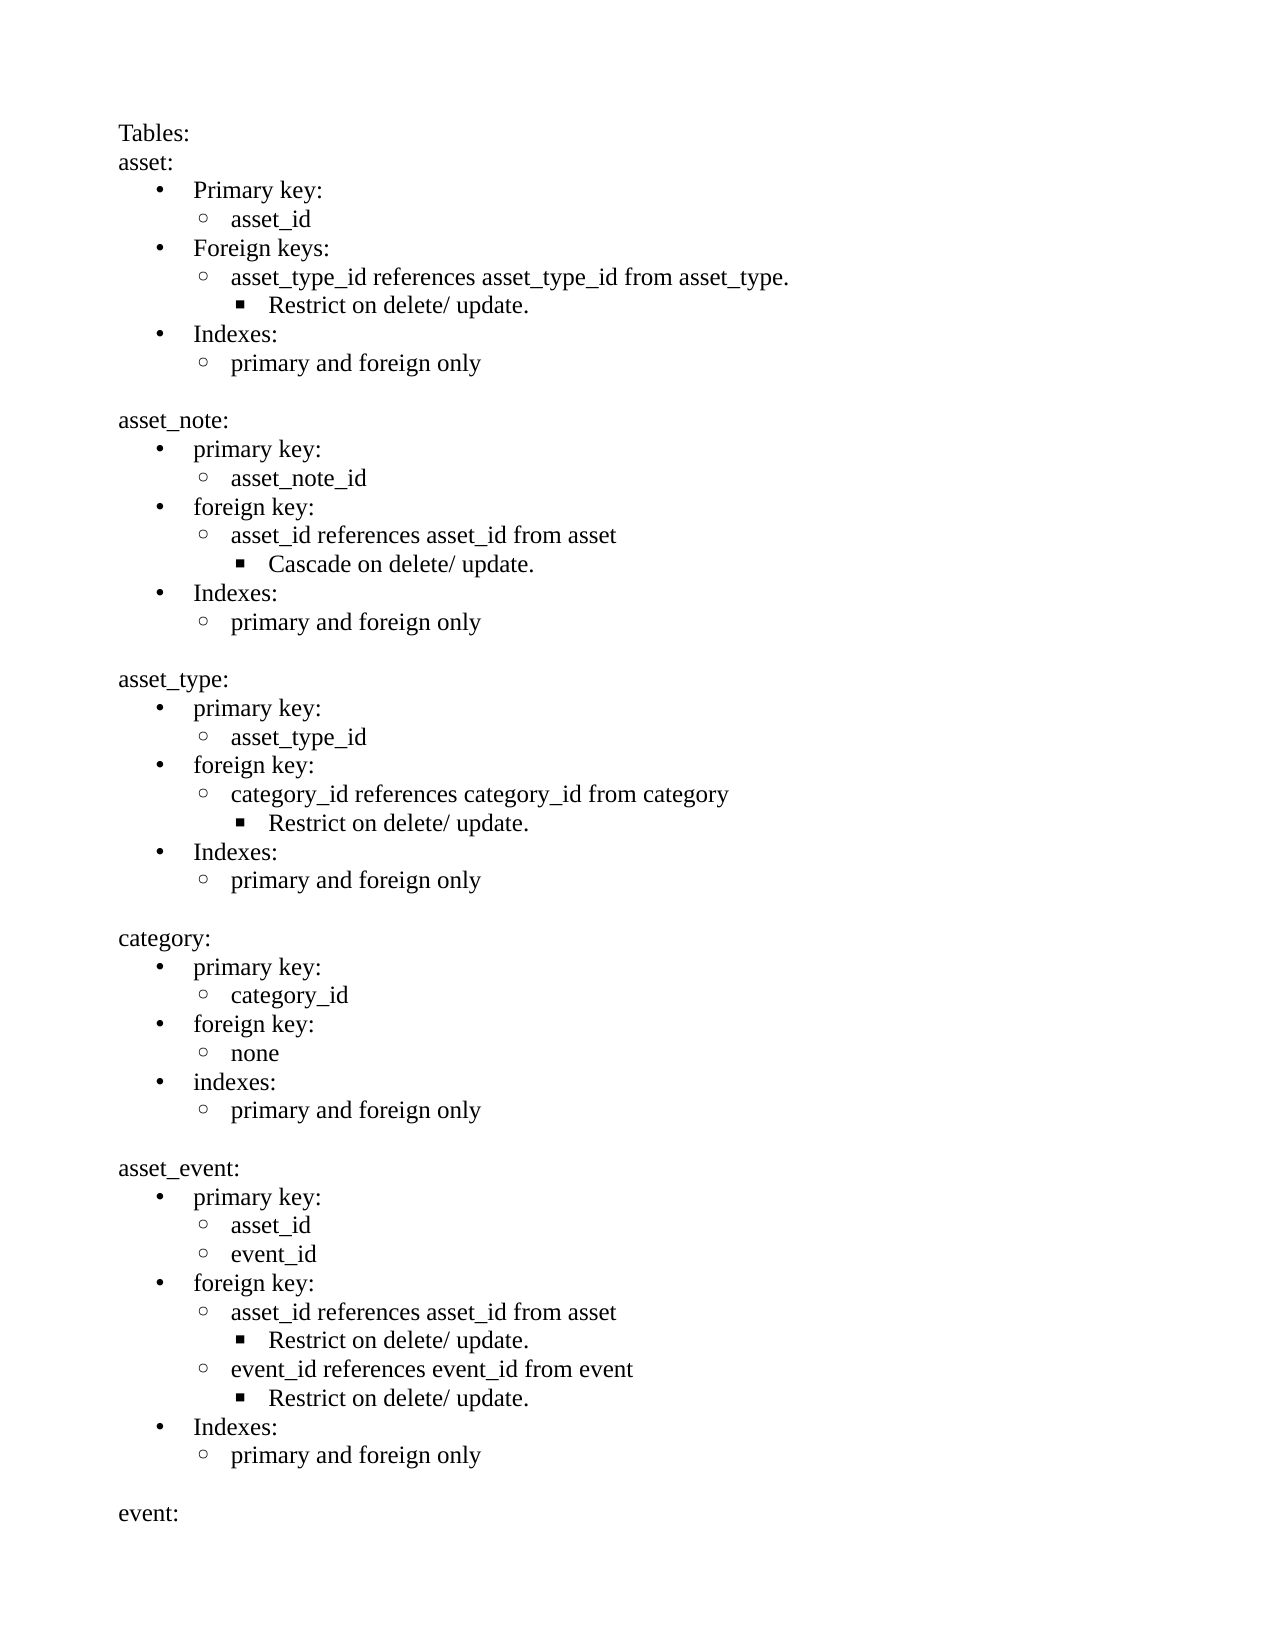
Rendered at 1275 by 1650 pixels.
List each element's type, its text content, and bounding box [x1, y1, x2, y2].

list asset_type_id [193, 722, 1157, 751]
list asset_id [193, 1211, 1157, 1239]
text asset_type: [118, 664, 1157, 693]
list asset_type_id references asset_type_id from asset_type. [193, 262, 1157, 291]
list primary key: [156, 1182, 1157, 1211]
list Restrict on delete/ update. [231, 291, 1157, 319]
list primary and foreign only [193, 1441, 1157, 1469]
list primary and foreign only [193, 1096, 1157, 1124]
list primary key: [156, 952, 1157, 981]
list Indexes: [156, 578, 1157, 607]
list primary and foreign only [193, 866, 1157, 894]
list Foreign keys: [156, 233, 1157, 262]
text event: [118, 1498, 1157, 1527]
text category: [118, 923, 1157, 952]
list category_id [193, 981, 1157, 1009]
list foreign key: [156, 751, 1157, 779]
list primary and foreign only [193, 348, 1157, 377]
list primary key: [156, 693, 1157, 722]
list asset_id references asset_id from asset [193, 521, 1157, 549]
text asset_event: [118, 1153, 1157, 1182]
text asset_note: [118, 406, 1157, 434]
text asset: [118, 147, 1157, 176]
list none [193, 1038, 1157, 1067]
list primary and foreign only [193, 607, 1157, 636]
list asset_id references asset_id from asset [193, 1297, 1157, 1326]
list Primary key: [156, 176, 1157, 204]
list Restrict on delete/ update. [231, 1326, 1157, 1354]
list Cascade on delete/ update. [231, 549, 1157, 578]
list asset_note_id [193, 463, 1157, 492]
list asset_id [193, 204, 1157, 233]
list event_id references event_id from event [193, 1354, 1157, 1383]
list event_id [193, 1239, 1157, 1268]
list category_id references category_id from category [193, 779, 1157, 808]
list Restrict on delete/ update. [231, 808, 1157, 837]
list Indexes: [156, 837, 1157, 866]
list foreign key: [156, 492, 1157, 521]
list primary key: [156, 434, 1157, 463]
list Indexes: [156, 1412, 1157, 1441]
list foreign key: [156, 1268, 1157, 1297]
list indexes: [156, 1067, 1157, 1096]
list Restrict on delete/ update. [231, 1383, 1157, 1412]
text Tables: [118, 118, 1157, 147]
list Indexes: [156, 319, 1157, 348]
list foreign key: [156, 1009, 1157, 1038]
